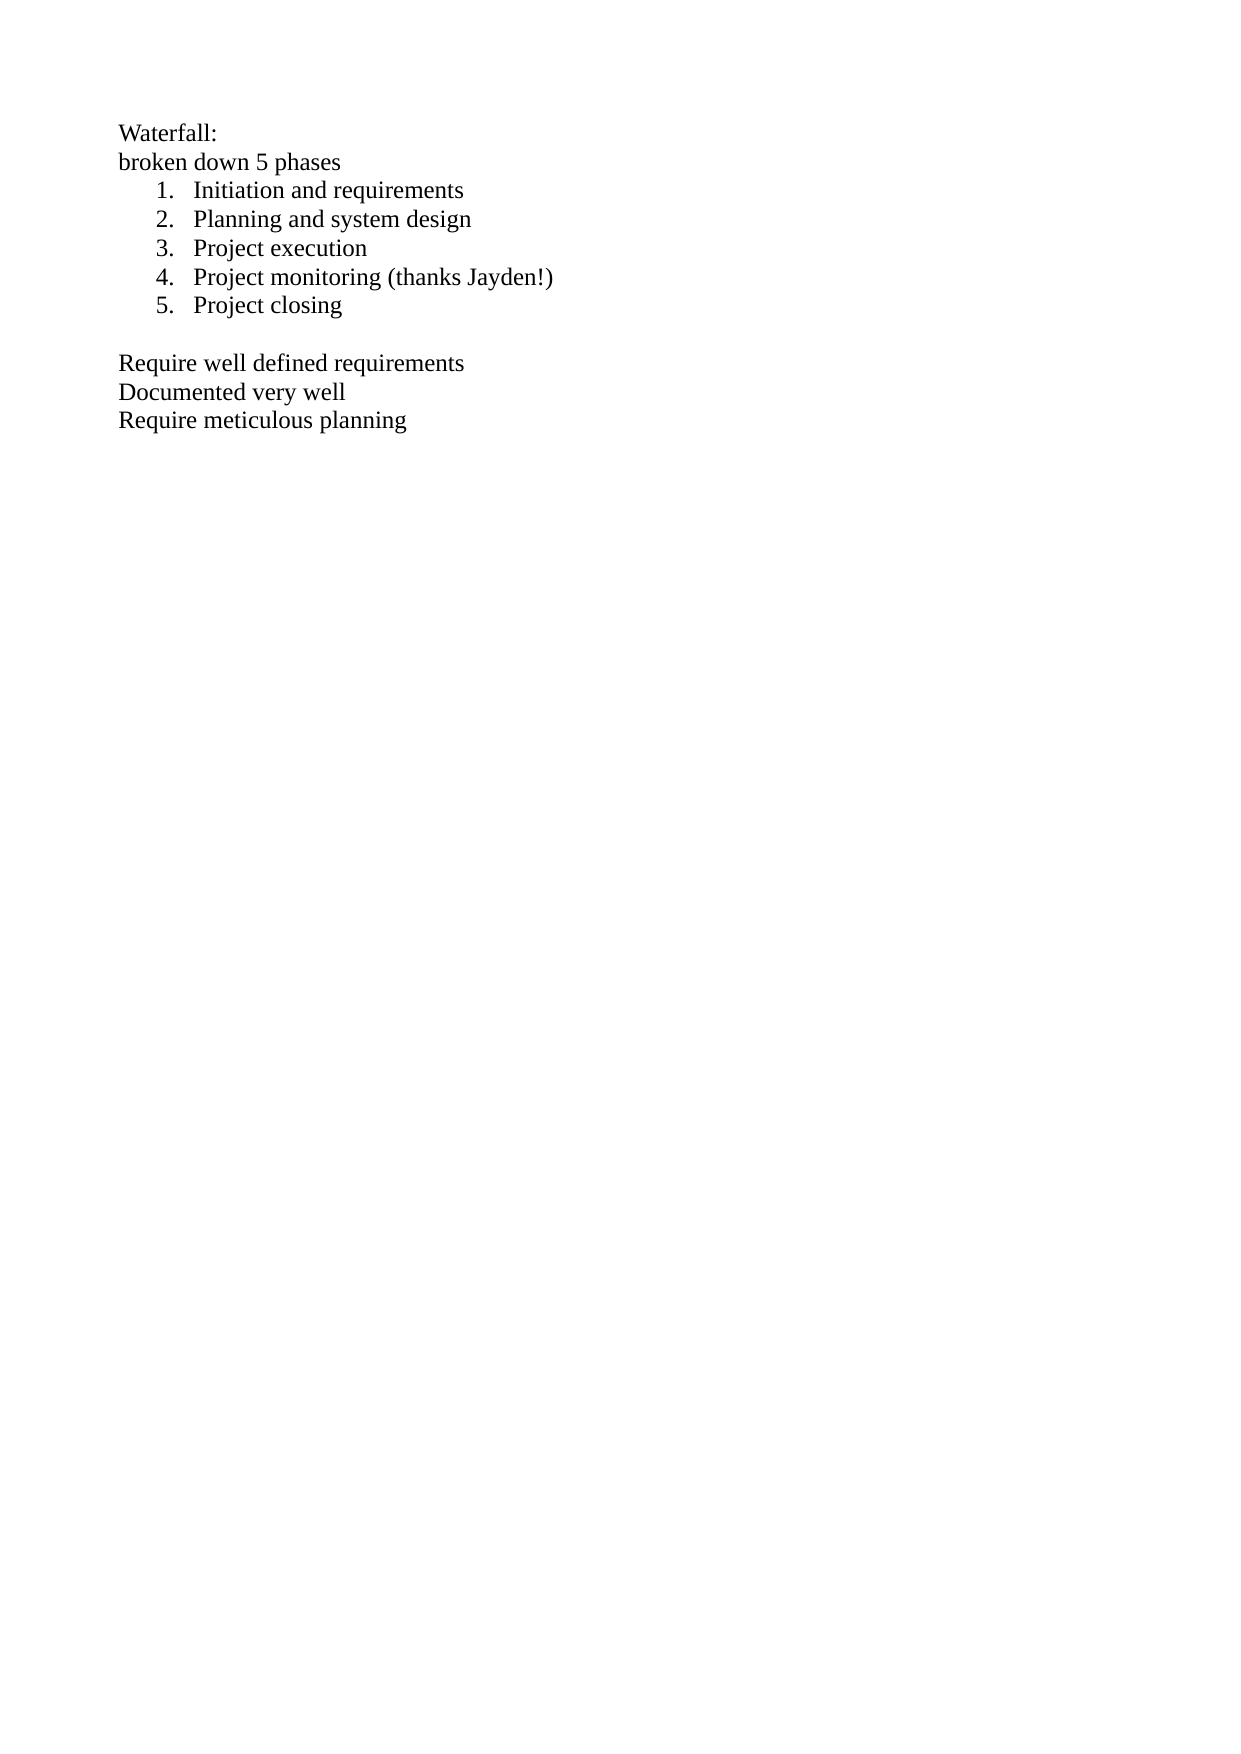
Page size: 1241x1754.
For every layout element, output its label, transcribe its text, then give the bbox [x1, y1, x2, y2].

text Waterfall: [118, 118, 1122, 147]
list Planning and system design [156, 204, 1122, 233]
list Project execution [156, 233, 1122, 262]
text Require meticulous planning [118, 406, 1122, 434]
text Require well defined requirements [118, 348, 1122, 377]
text Documented very well [118, 377, 1122, 406]
list Project monitoring (thanks Jayden!) [156, 262, 1122, 291]
list Project closing [156, 291, 1122, 319]
list Initiation and requirements [156, 176, 1122, 204]
text broken down 5 phases [118, 147, 1122, 176]
